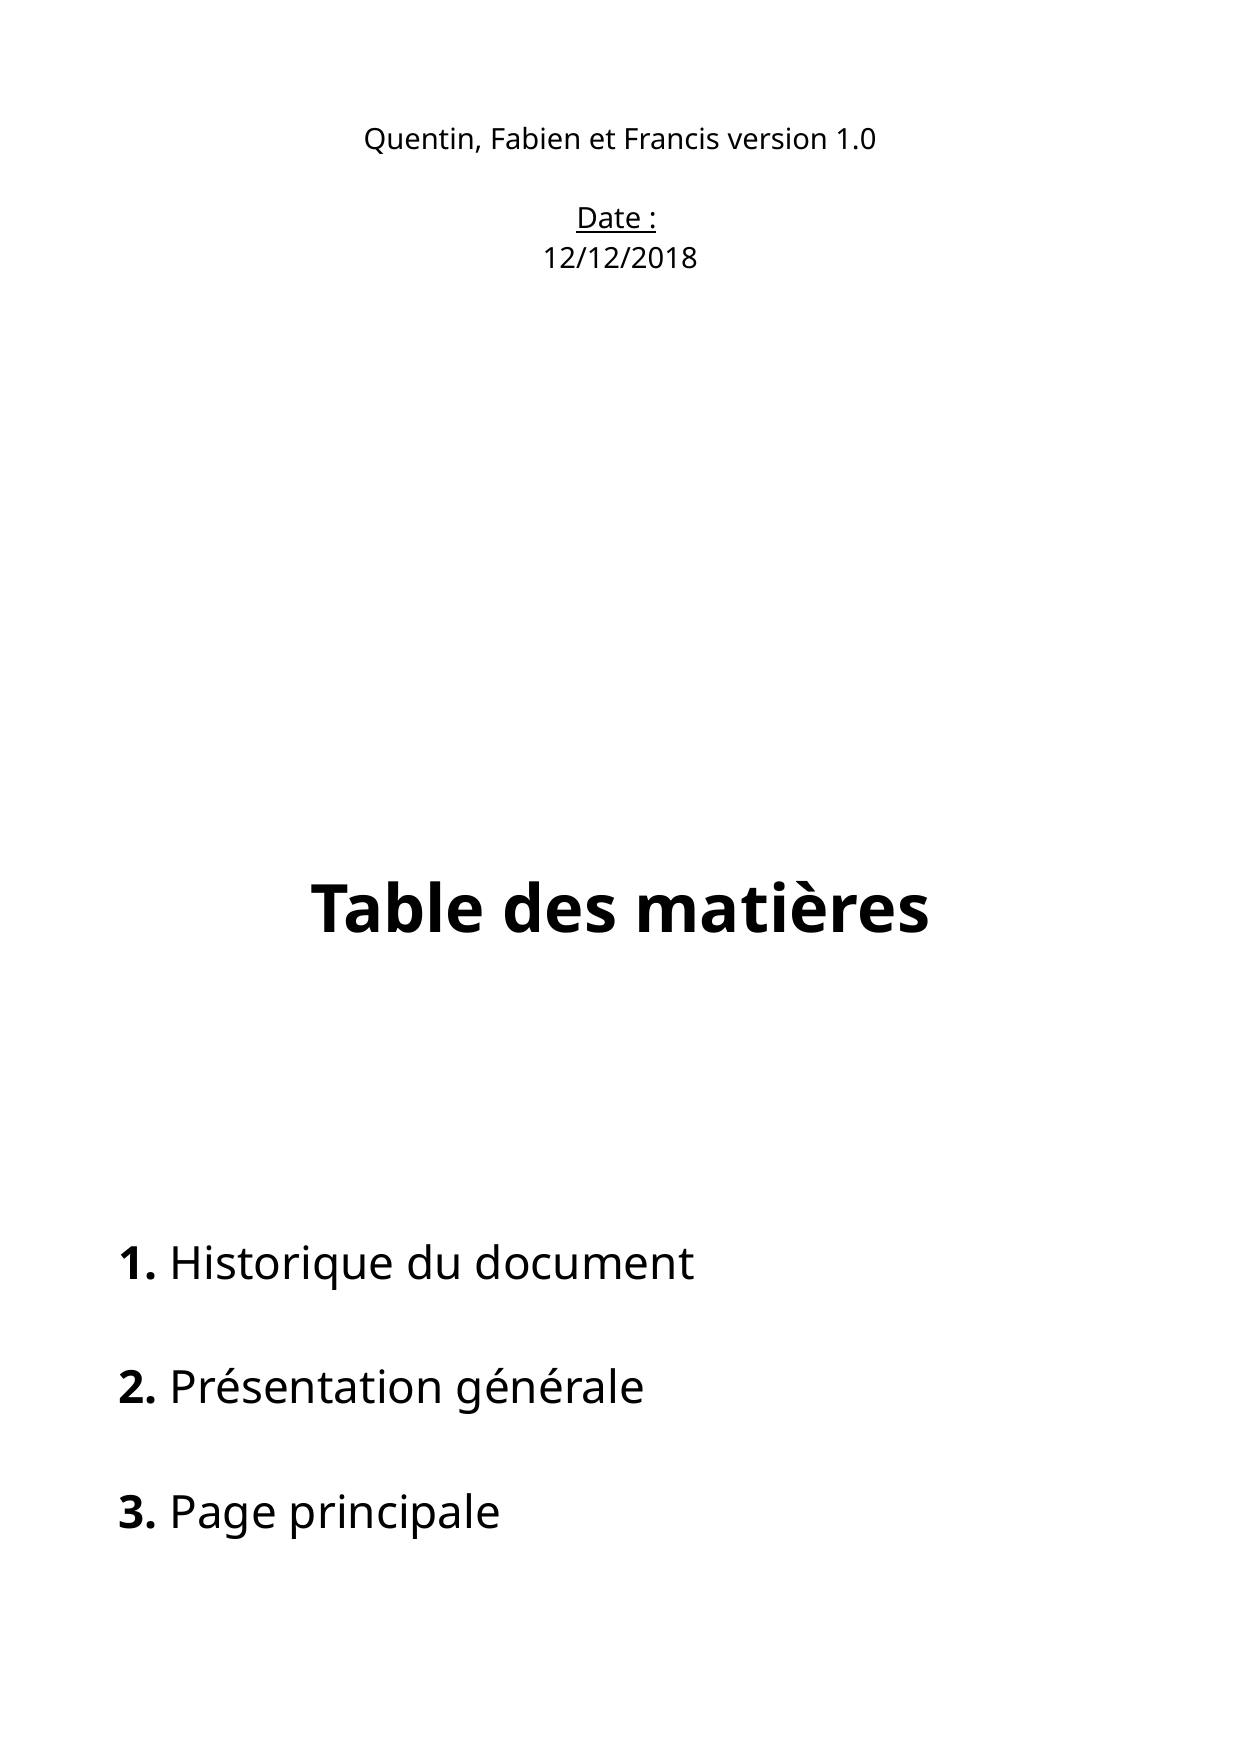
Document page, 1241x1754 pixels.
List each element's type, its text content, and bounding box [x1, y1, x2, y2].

text Quentin, Fabien et Francis version 1.0 [118, 118, 1122, 158]
text Date : [118, 197, 1122, 237]
text 1. Historique du document [118, 1230, 1122, 1293]
text 3. Page principale [118, 1480, 1122, 1542]
text Table des matières [118, 862, 1122, 952]
text 12/12/2018 [118, 237, 1122, 277]
text 2. Présentation générale [118, 1355, 1122, 1417]
